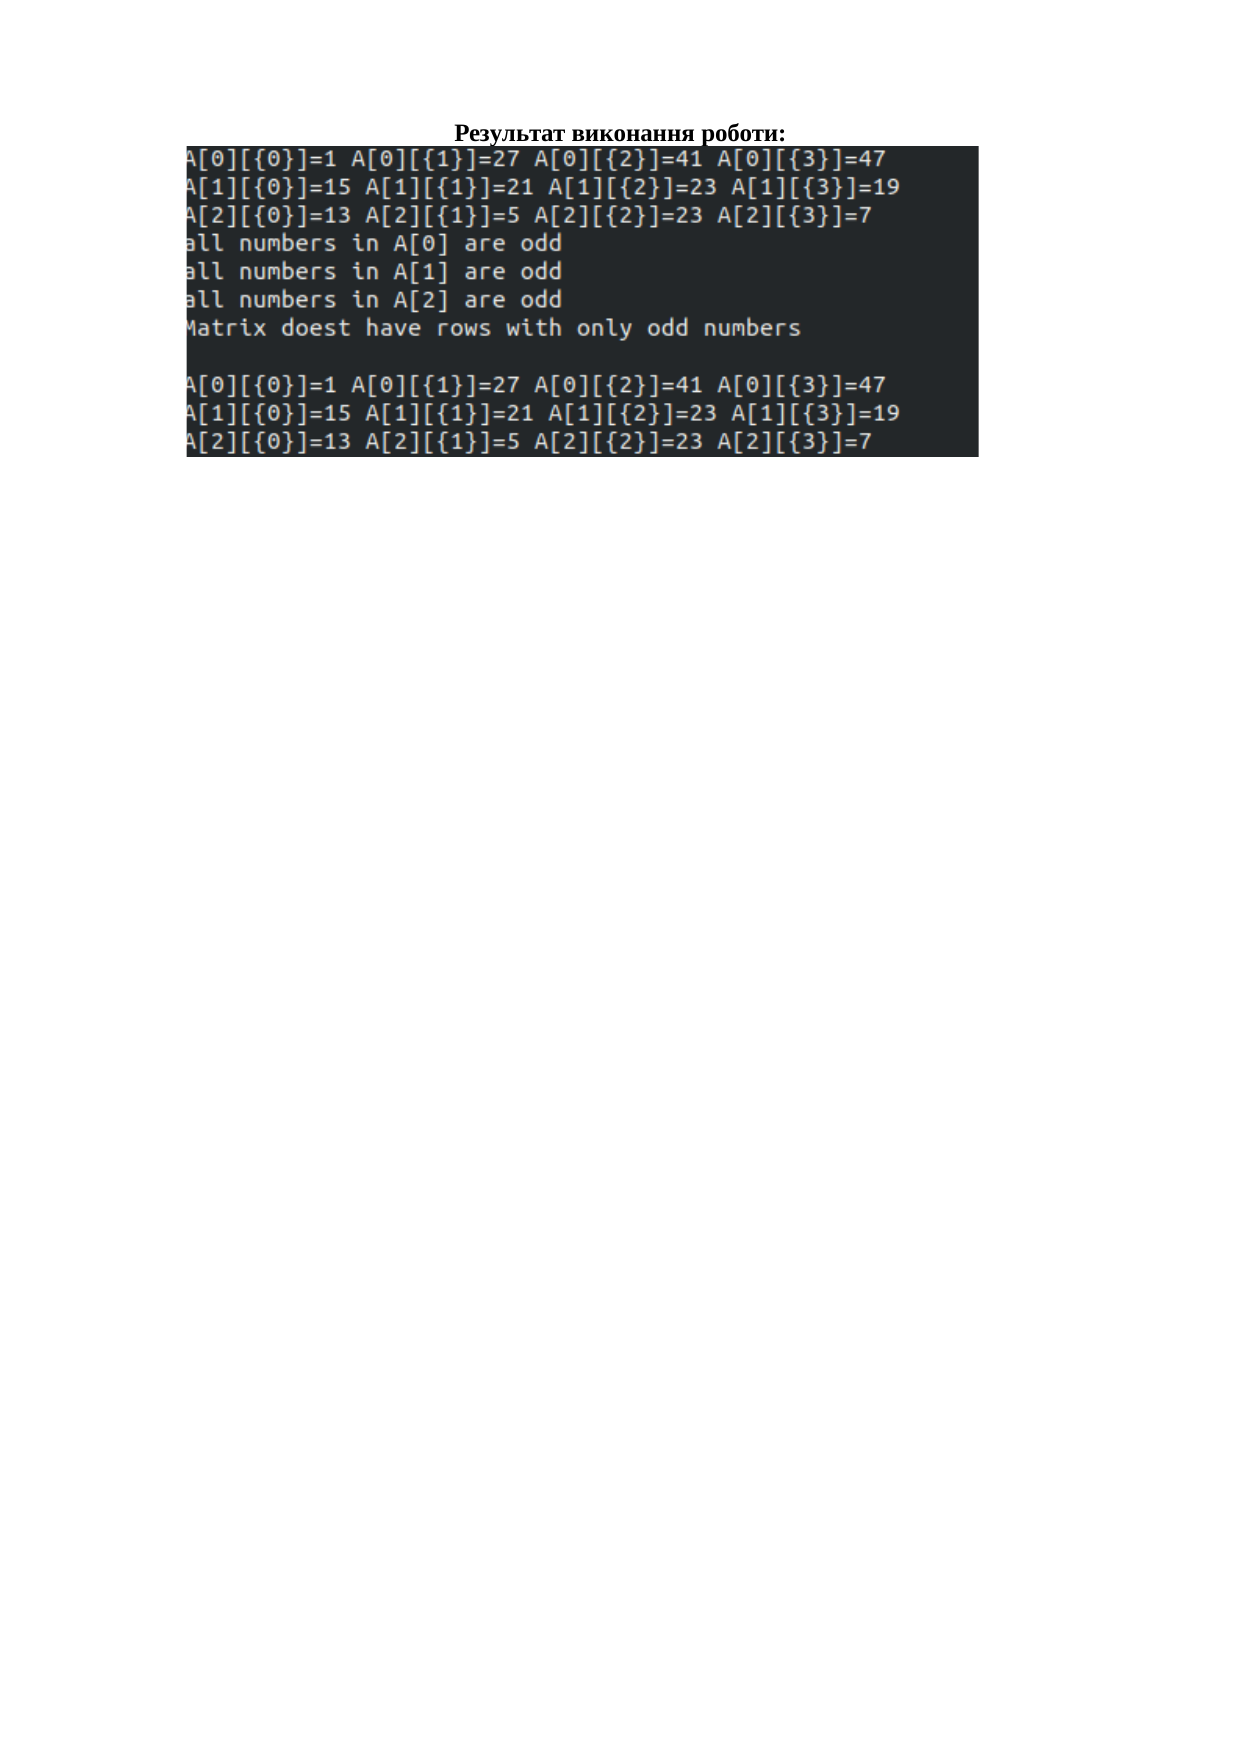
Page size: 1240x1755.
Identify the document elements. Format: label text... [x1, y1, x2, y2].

picture [186, 146, 979, 457]
subtitle Результат виконання роботи: [454, 118, 1064, 147]
